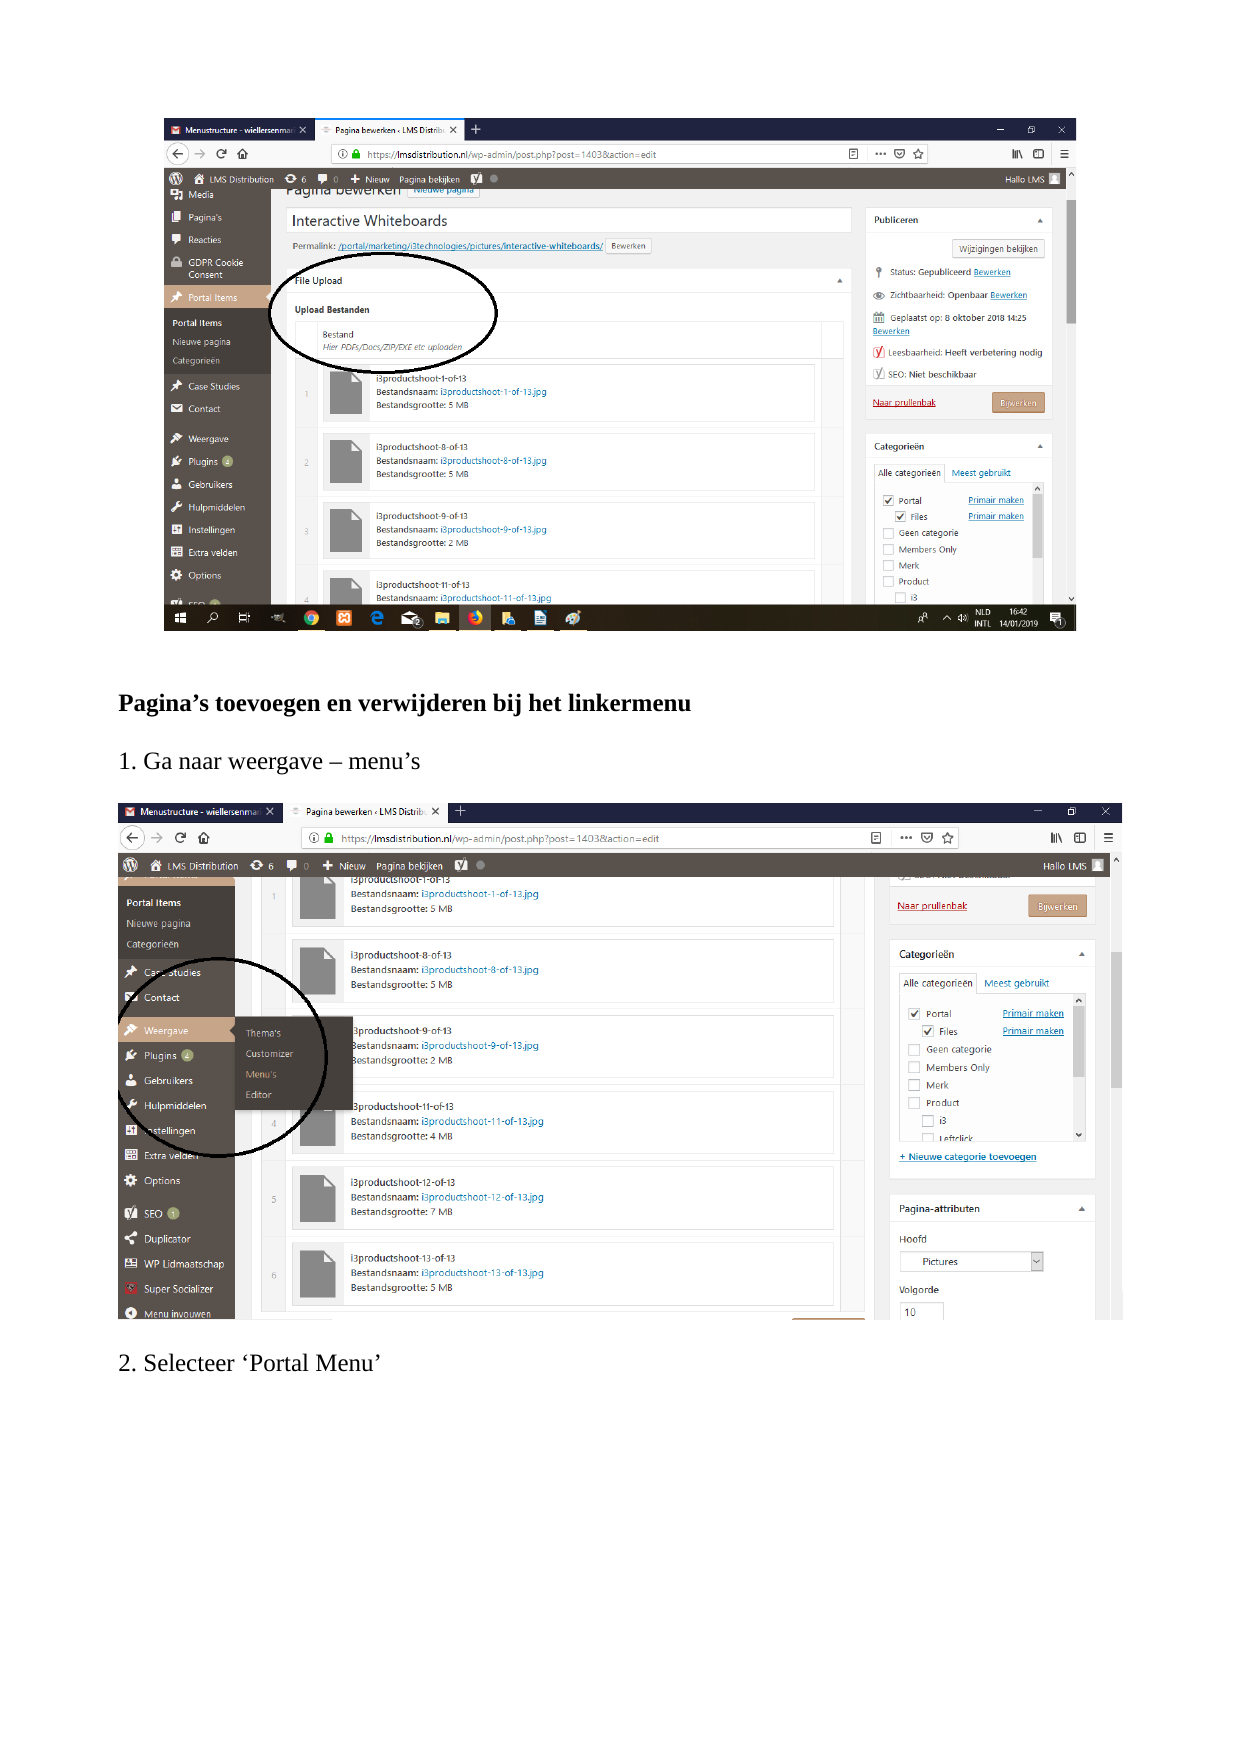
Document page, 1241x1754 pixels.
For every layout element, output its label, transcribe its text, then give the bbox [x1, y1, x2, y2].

text 2. Selecteer ‘Portal Menu’ [118, 1348, 1122, 1377]
text Pagina’s toevoegen en verwijderen bij het linkermenu [118, 688, 1122, 717]
picture [164, 118, 1077, 631]
picture [118, 803, 1123, 1320]
text 1. Ga naar weergave – menu’s [118, 746, 1122, 774]
